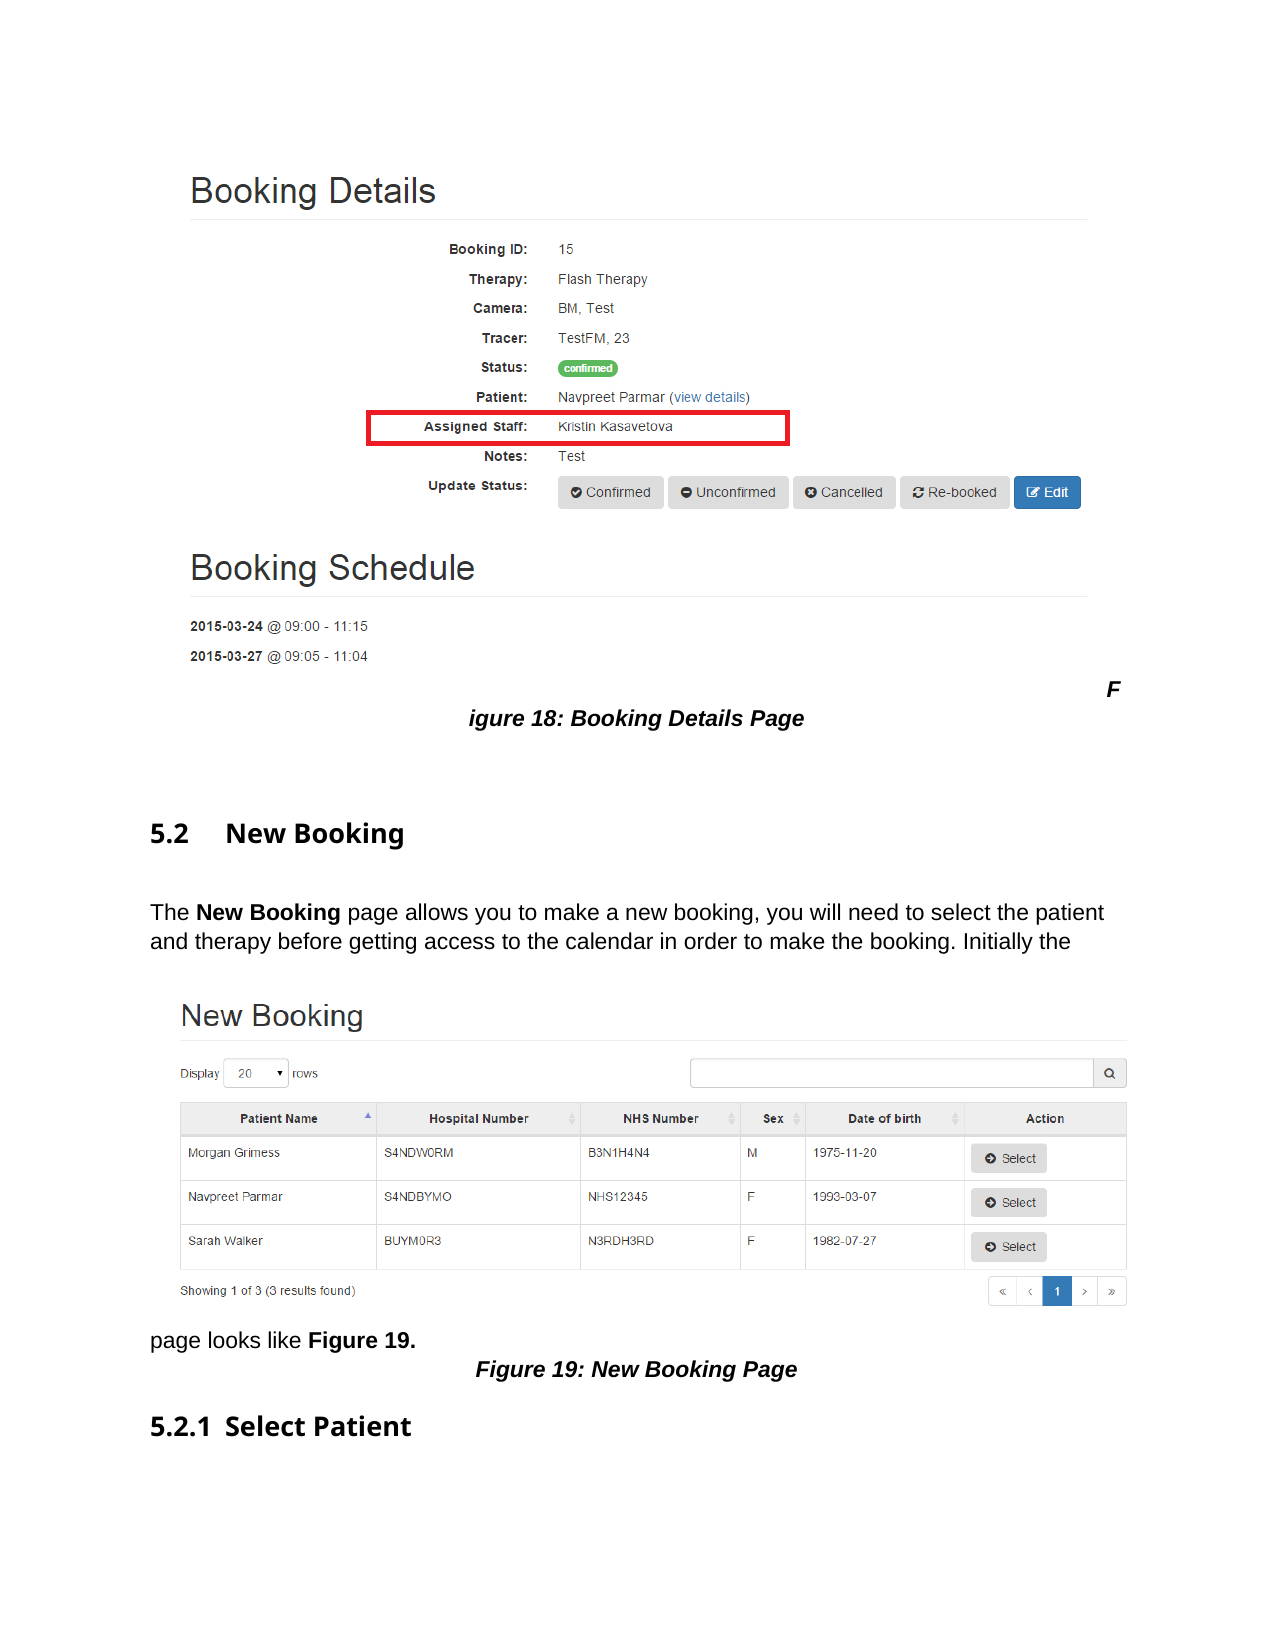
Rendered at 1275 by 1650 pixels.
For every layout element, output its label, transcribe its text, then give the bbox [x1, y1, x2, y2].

subtitle 5.2.1 Select Patient [150, 1407, 1125, 1444]
text Figure 18: Booking Details Page [150, 150, 1125, 731]
text Figure 19: New Booking Page [150, 1357, 1125, 1383]
picture [165, 992, 1141, 1309]
subtitle 5.2 New Booking [150, 815, 1125, 852]
picture [171, 168, 1088, 679]
text The New Booking page allows you to make a new booking, you will need to select the patient and therapy before getting access to the calendar in order to make the booking. Initially the page looks like Figure 19. [150, 899, 1125, 1353]
